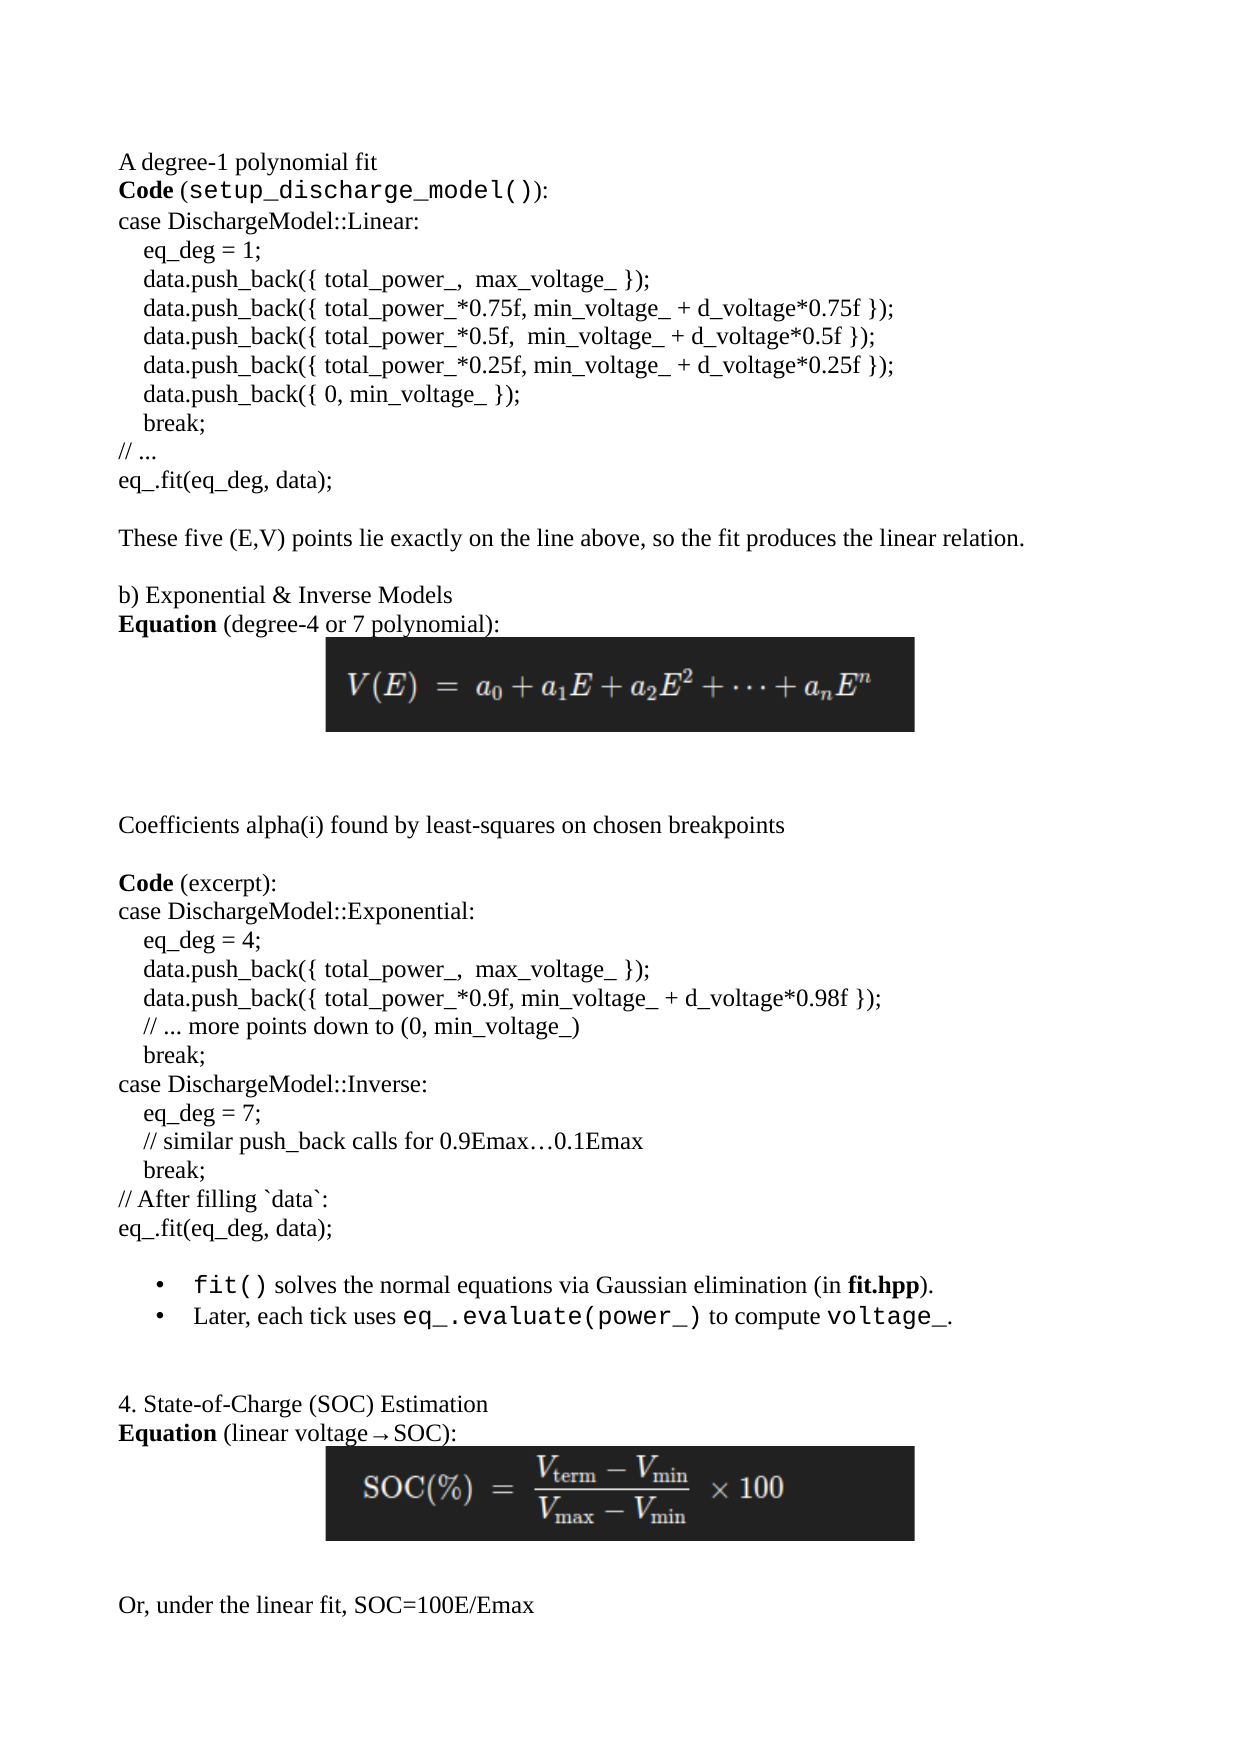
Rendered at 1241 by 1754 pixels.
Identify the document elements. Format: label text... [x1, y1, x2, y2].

text Coefficients alpha(i) found by least‑squares on chosen breakpoints [118, 810, 1122, 839]
text Or, under the linear fit, SOC=100E/Emax [118, 1591, 1122, 1619]
text 4. State‑of‑Charge (SOC) Estimation [118, 1389, 1122, 1418]
text break; [118, 1040, 1122, 1069]
text // After filling `data`: [118, 1184, 1122, 1213]
text data.push_back({ total_power_, max_voltage_ }); [118, 954, 1122, 983]
text case DischargeModel::Inverse: [118, 1069, 1122, 1098]
text eq_.fit(eq_deg, data); [118, 1213, 1122, 1241]
text // ... more points down to (0, min_voltage_) [118, 1011, 1122, 1040]
text break; [118, 408, 1122, 436]
text These five (E,V) points lie exactly on the line above, so the fit produces the linear relation. [118, 523, 1122, 551]
text Equation (linear voltage→SOC): [118, 1418, 1122, 1447]
text data.push_back({ 0, min_voltage_ }); [118, 379, 1122, 408]
picture [325, 637, 915, 732]
text data.push_back({ total_power_*0.25f, min_voltage_ + d_voltage*0.25f }); [118, 350, 1122, 379]
text b) Exponential & Inverse Models [118, 580, 1122, 609]
text Equation (degree‑4 or 7 polynomial): [118, 609, 1122, 638]
text break; [118, 1155, 1122, 1184]
text eq_deg = 4; [118, 925, 1122, 954]
text eq_.fit(eq_deg, data); [118, 465, 1122, 494]
text A degree‑1 polynomial fit [118, 118, 1122, 176]
list Later, each tick uses eq_.evaluate(power_) to compute voltage_. [156, 1301, 1122, 1332]
text eq_deg = 7; [118, 1098, 1122, 1126]
text data.push_back({ total_power_*0.75f, min_voltage_ + d_voltage*0.75f }); [118, 293, 1122, 321]
text case DischargeModel::Linear: [118, 206, 1122, 235]
list fit() solves the normal equations via Gaussian elimination (in fit.hpp). [156, 1270, 1122, 1301]
text // ... [118, 436, 1122, 465]
text Code (excerpt): [118, 868, 1122, 896]
text data.push_back({ total_power_, max_voltage_ }); [118, 264, 1122, 293]
text data.push_back({ total_power_*0.5f, min_voltage_ + d_voltage*0.5f }); [118, 321, 1122, 350]
text // similar push_back calls for 0.9Emax…0.1Emax [118, 1126, 1122, 1155]
text case DischargeModel::Exponential: [118, 896, 1122, 925]
text eq_deg = 1; [118, 235, 1122, 264]
text data.push_back({ total_power_*0.9f, min_voltage_ + d_voltage*0.98f }); [118, 983, 1122, 1011]
picture [325, 1446, 915, 1541]
text Code (setup_discharge_model()): [118, 176, 1122, 206]
